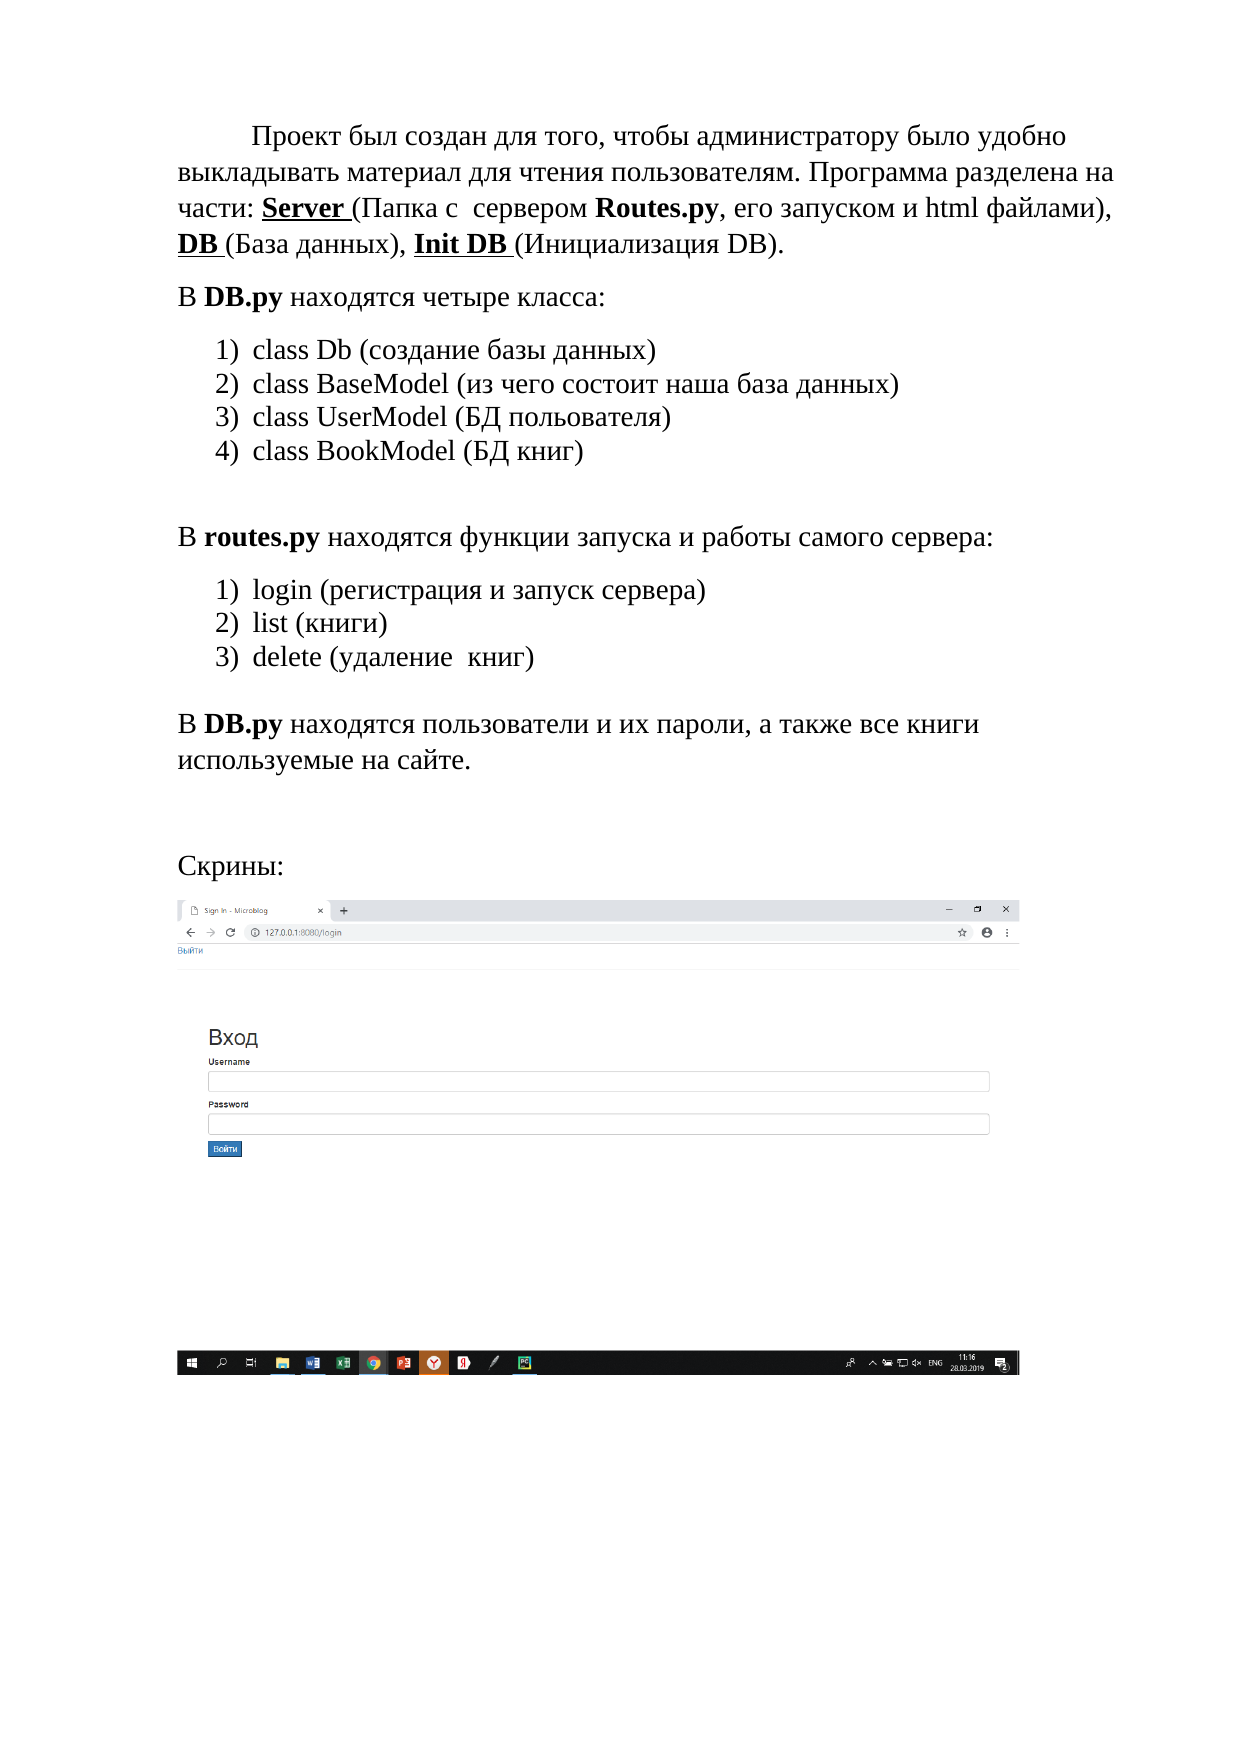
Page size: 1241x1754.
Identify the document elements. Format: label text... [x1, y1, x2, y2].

list class BaseModel (из чего состоит наша база данных) [215, 366, 1152, 399]
list class UserModel (БД польователя) [215, 399, 1152, 433]
picture [177, 900, 1020, 1375]
text Проект был создан для того, чтобы администратору было удобно выкладывать материал для чтения пользователям. Программа разделена на части: Server (Папка с сервером Routes.py, его запуском и html файлами), DB (База данных), Init DB (Инициализация DB). [177, 118, 1152, 260]
list delete (удаление книг) [215, 639, 1152, 673]
list list (книги) [215, 606, 1152, 639]
list class Db (создание базы данных) [215, 332, 1152, 366]
text В DB.py находятся четыре класса: [177, 279, 1152, 313]
text В DB.py находятся пользователи и их пароли, а также все книги используемые на сайте. [177, 706, 1152, 776]
list class BookModel (БД книг) [215, 433, 1152, 466]
text Скрины: [177, 848, 1152, 881]
list login (регистрация и запуск сервера) [215, 572, 1152, 606]
text В routes.py находятся функции запуска и работы самого сервера: [177, 519, 1152, 553]
